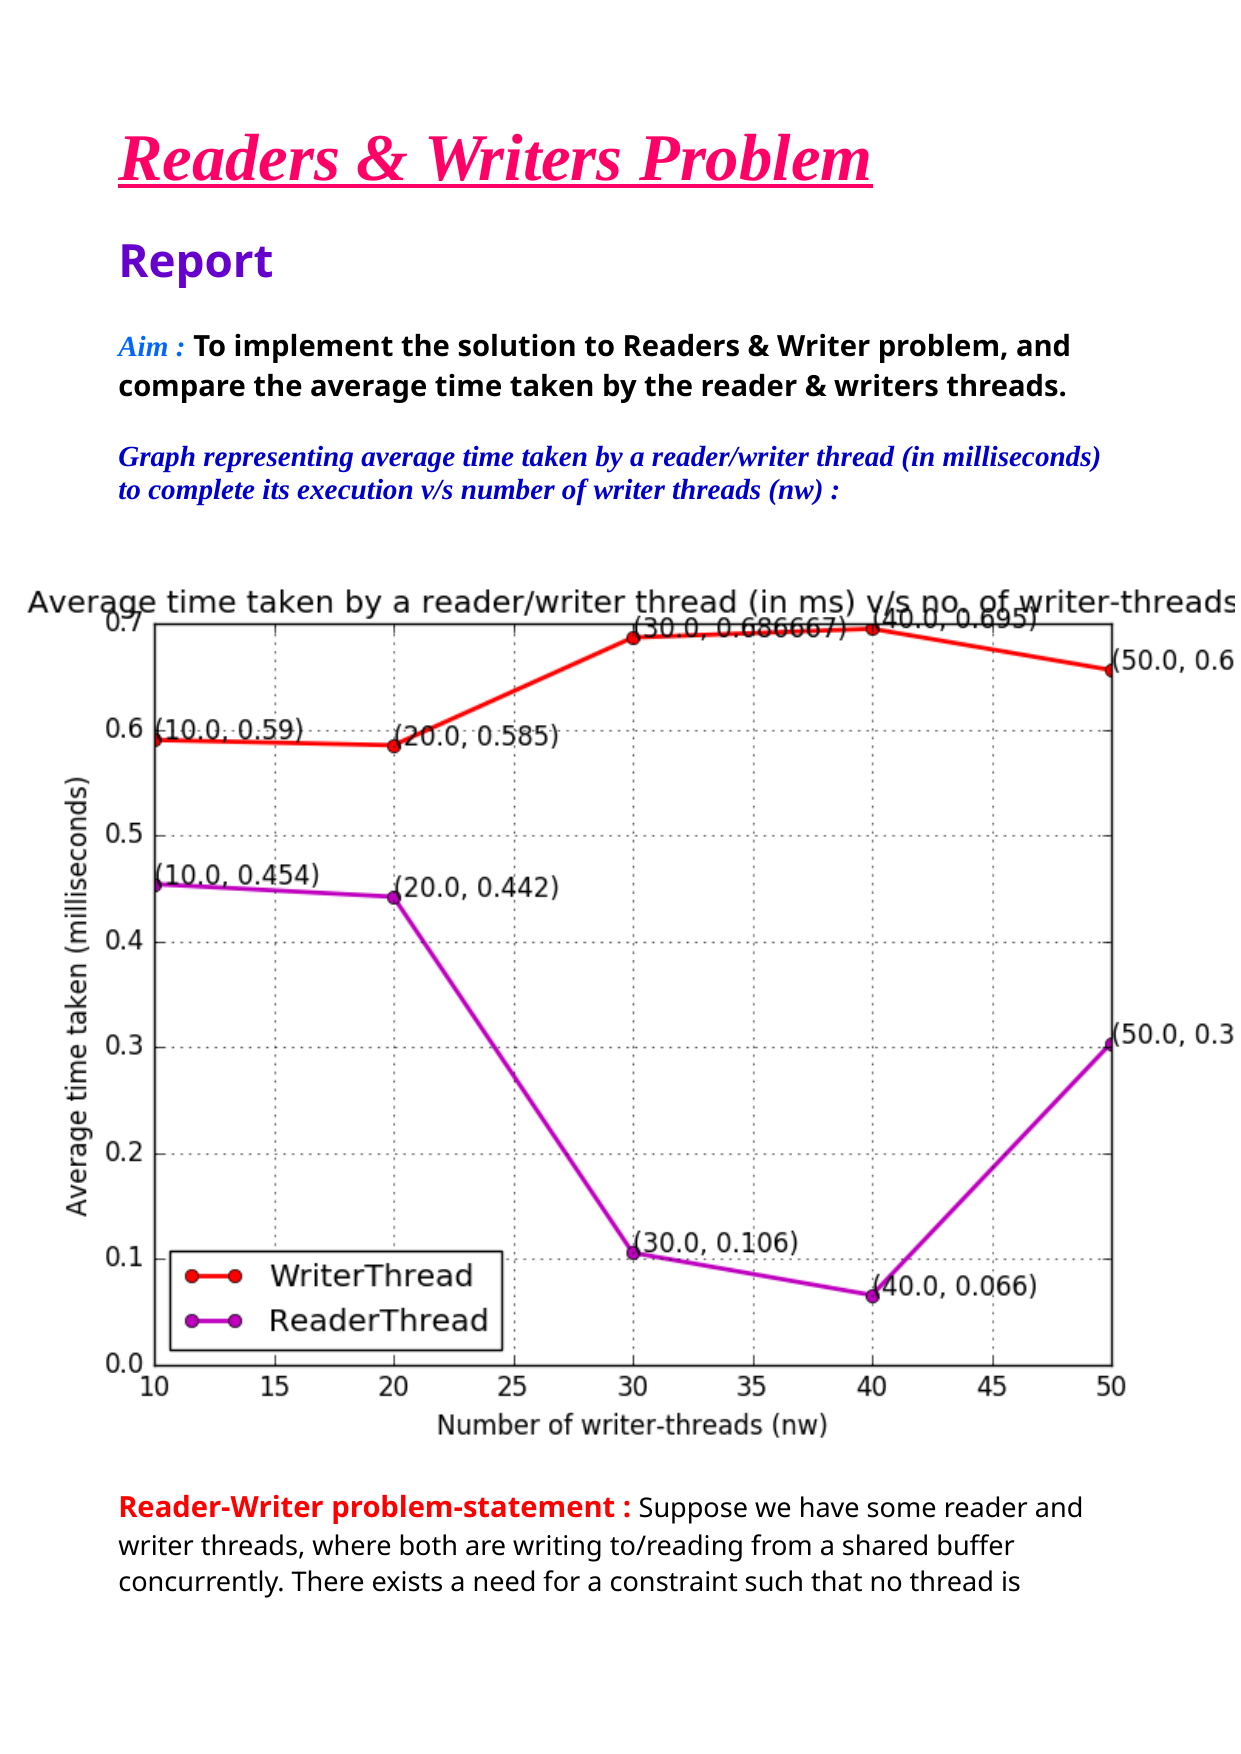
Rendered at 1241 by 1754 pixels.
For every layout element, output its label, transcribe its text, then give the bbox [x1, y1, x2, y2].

text Graph representing average time taken by a reader/writer thread (in milliseconds) to complete its execution v/s number of writer threads (nw) : [118, 439, 1122, 506]
picture [0, 531, 1235, 1458]
text Reader-Writer problem-statement : Suppose we have some reader and writer threads, where both are writing to/reading from a shared buffer concurrently. There exists a need for a constraint such that no thread is [118, 1486, 1122, 1600]
text Report [118, 229, 1122, 291]
text Readers & Writers Problem [118, 118, 1122, 195]
text Aim : To implement the solution to Readers & Writer problem, and compare the average time taken by the reader & writers threads. [118, 325, 1122, 405]
